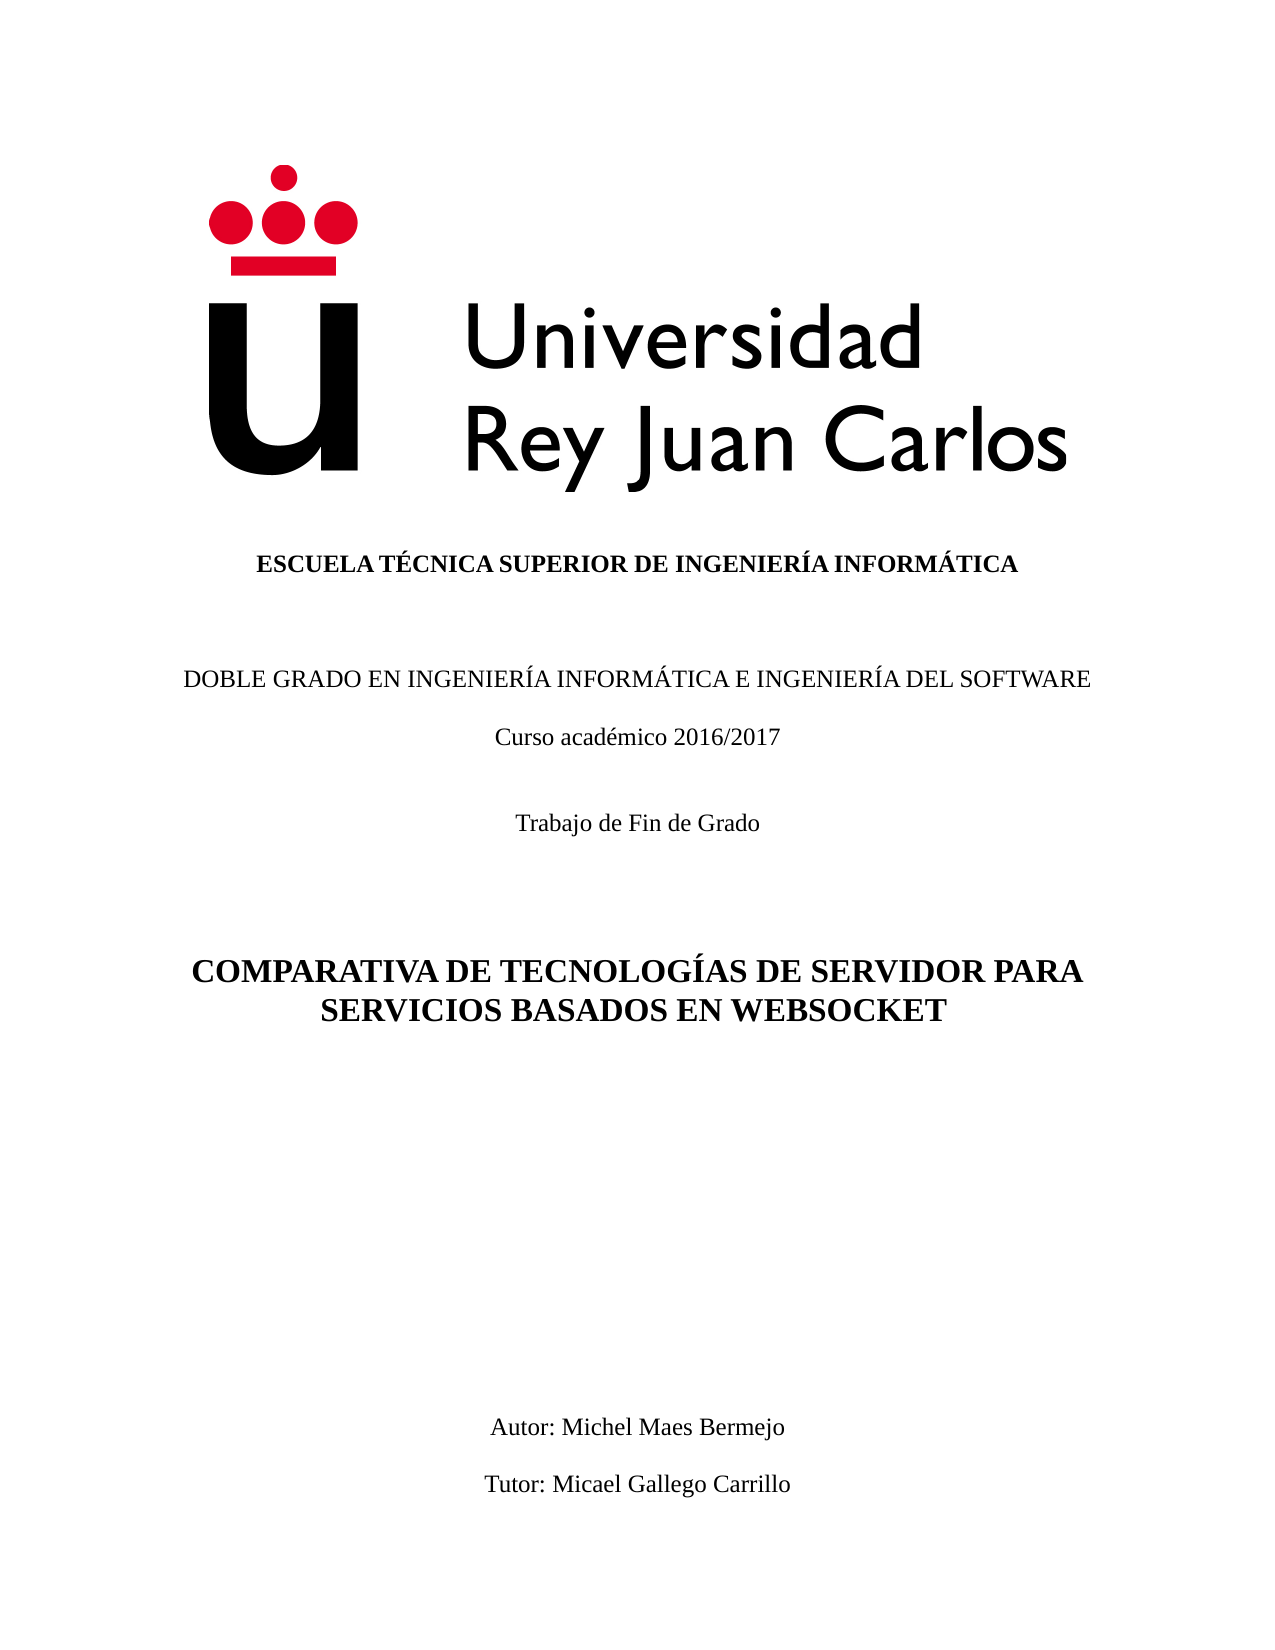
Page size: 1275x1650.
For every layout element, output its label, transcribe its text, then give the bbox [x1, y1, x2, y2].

text Autor: Michel Maes Bermejo [118, 1412, 1157, 1440]
text Tutor: Micael Gallego Carrillo [118, 1469, 1157, 1498]
text Curso académico 2016/2017 [118, 722, 1157, 750]
text ESCUELA TÉCNICA SUPERIOR DE INGENIERÍA INFORMÁTICA [118, 549, 1157, 578]
text Trabajo de Fin de Grado [118, 808, 1157, 837]
text COMPARATIVA DE TECNOLOGÍAS DE SERVIDOR PARA SERVICIOS BASADOS EN WEBSOCKET [118, 952, 1157, 1028]
text DOBLE GRADO EN INGENIERÍA INFORMÁTICA E INGENIERÍA DEL SOFTWARE [118, 664, 1157, 693]
picture [209, 165, 1067, 492]
